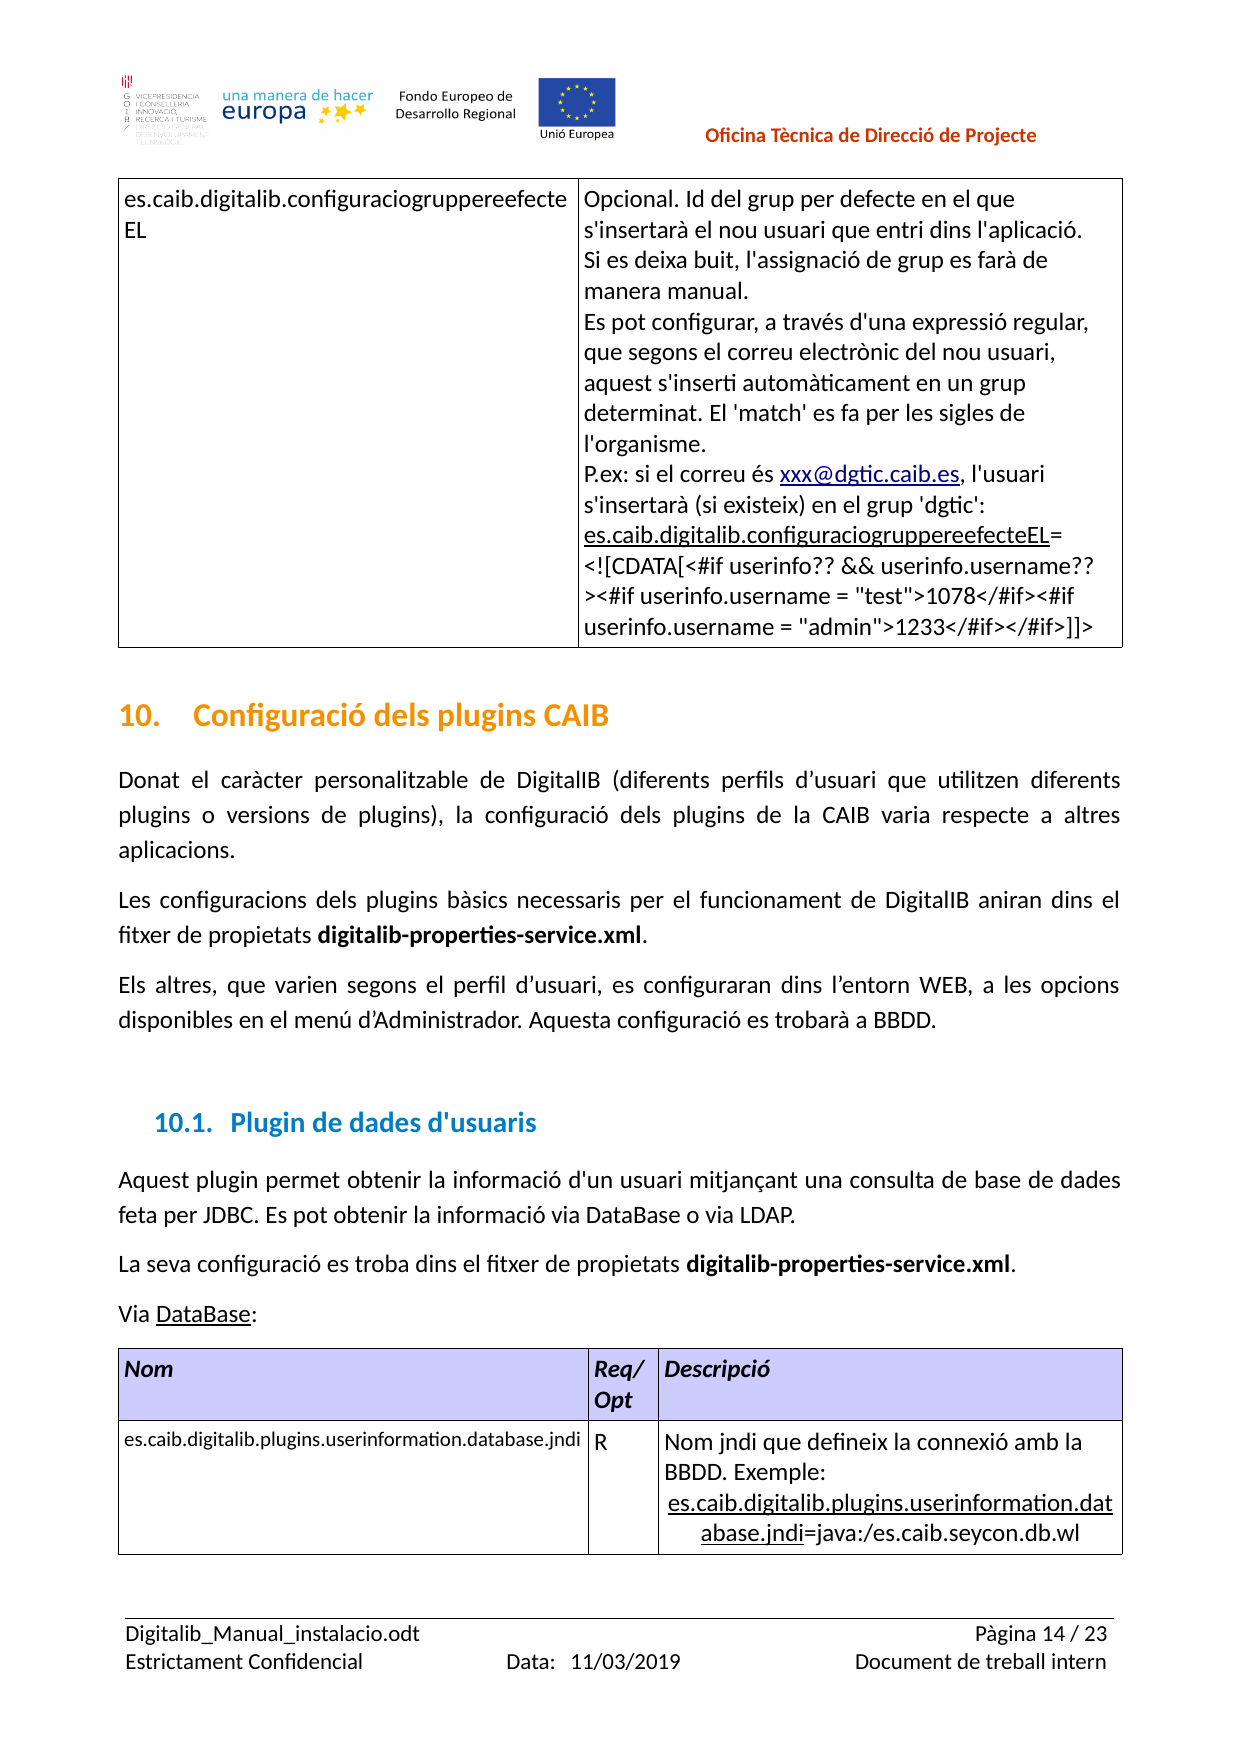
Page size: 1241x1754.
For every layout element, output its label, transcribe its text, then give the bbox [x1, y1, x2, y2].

text La seva configuració es troba dins el fitxer de propietats digitalib-properties-service.xml. [118, 1248, 1122, 1279]
text Via DataBase: [118, 1298, 1122, 1328]
table_cell Nom jndi que defineix la connexió amb la BBDD. Exemple: es.caib.digitalib.plugins.userinformation.database.jndi=java:/es.caib.seycon.db.wl [659, 1421, 1122, 1554]
subtitle Configuració dels plugins CAIB [118, 694, 1122, 735]
table_cell es.caib.digitalib.configuraciogruppereefecteEL [119, 179, 578, 647]
table_header Descripció [659, 1349, 1122, 1420]
table_cell R [589, 1421, 658, 1554]
table_cell Opcional. Id del grup per defecte en el que s'insertarà el nou usuari que entri dins l'aplicació. Si es deixa buit, l'assignació de grup es farà de manera manual. Es pot configurar, a través d'una expressió regular, que segons el correu electrònic del nou usuari, aquest s'inserti automàticament en un grup determinat. El 'match' es fa per les sigles de l'organisme. P.ex: si el correu és xxx@dgtic.caib.es, l'usuari s'insertarà (si existeix) en el grup 'dgtic': es.caib.digitalib.configuraciogruppereefecteEL= <![CDATA[<#if userinfo?? && userinfo.username??><#if userinfo.username = "test">1078</#if><#if userinfo.username = "admin">1233</#if></#if>]]> [579, 179, 1122, 647]
subtitle Plugin de dades d'usuaris [153, 1104, 1122, 1140]
picture [118, 73, 213, 147]
table_cell es.caib.digitalib.plugins.userinformation.database.jndi [119, 1421, 588, 1554]
text Aquest plugin permet obtenir la informació d'un usuari mitjançant una consulta de base de dades feta per JDBC. Es pot obtenir la informació via DataBase o via LDAP. [118, 1164, 1122, 1229]
text Les configuracions dels plugins bàsics necessaris per el funcionament de DigitalIB aniran dins el fitxer de propietats digitalib-properties-service.xml. [118, 884, 1122, 950]
text Donat el caràcter personalitzable de DigitalIB (diferents perfils d’usuari que utilitzen diferents plugins o versions de plugins), la configuració dels plugins de la CAIB varia respecte a altres aplicacions. [118, 765, 1122, 865]
table_header Req/Opt [589, 1349, 658, 1420]
picture [219, 73, 621, 147]
text Els altres, que varien segons el perfil d’usuari, es configuraran dins l’entorn WEB, a les opcions disponibles en el menú d’Administrador. Aquesta configuració es trobarà a BBDD. [118, 969, 1122, 1034]
table_header Nom [119, 1349, 588, 1420]
